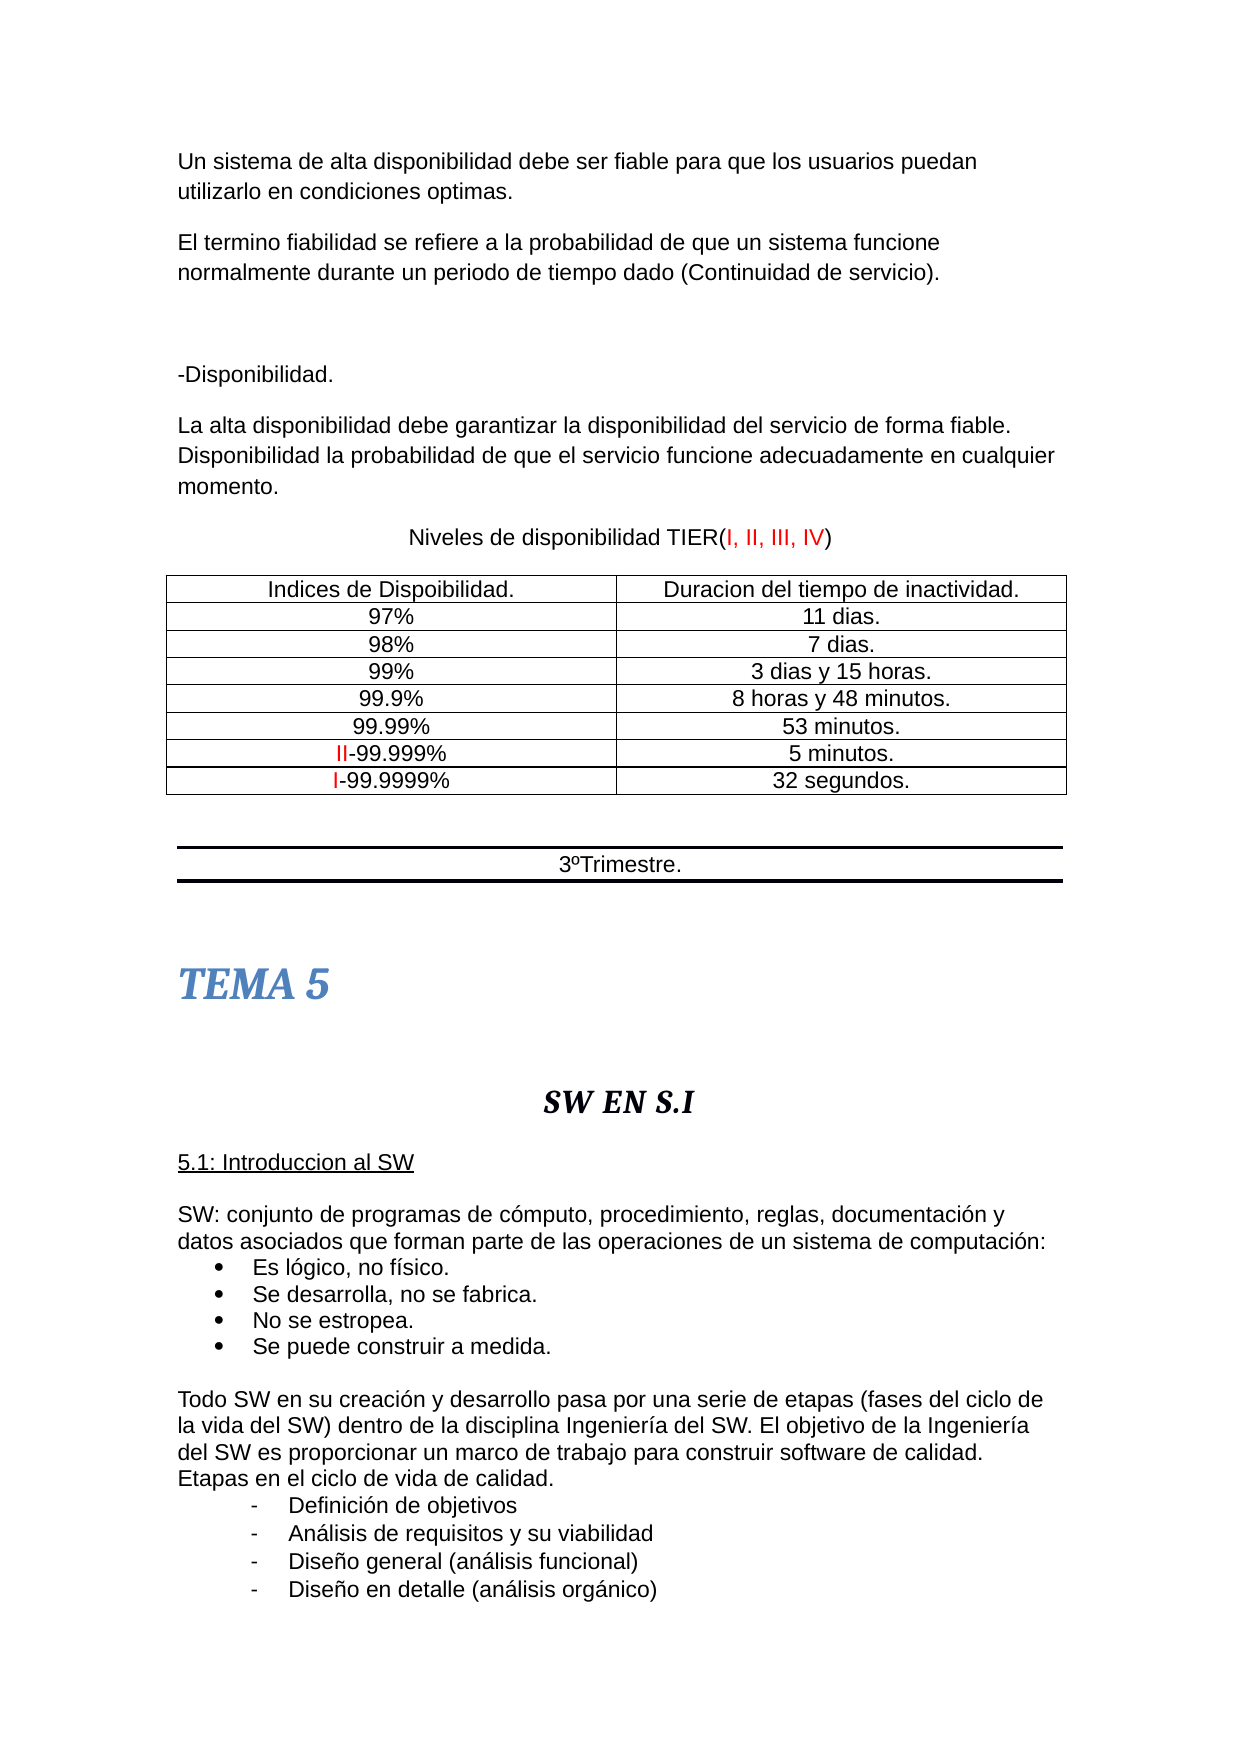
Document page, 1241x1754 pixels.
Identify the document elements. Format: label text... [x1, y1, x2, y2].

table_cell 99.99% [167, 713, 616, 739]
table_cell 53 minutos. [617, 713, 1066, 739]
table_header Duracion del tiempo de inactividad. [617, 576, 1066, 602]
text -Disponibilidad. [177, 361, 1063, 387]
text El termino fiabilidad se refiere a la probabilidad de que un sistema funcione normalmente durante un periodo de tiempo dado (Continuidad de servicio). [177, 229, 1063, 285]
table_cell 5 minutos. [617, 740, 1066, 766]
text Un sistema de alta disponibilidad debe ser fiable para que los usuarios puedan utilizarlo en condiciones optimas. [177, 148, 1063, 204]
table_cell 3 dias y 15 horas. [617, 658, 1066, 684]
text Etapas en el ciclo de vida de calidad. [177, 1465, 1063, 1491]
list Diseño general (análisis funcional) [251, 1547, 1063, 1575]
list Se puede construir a medida. [215, 1333, 1063, 1359]
list Análisis de requisitos y su viabilidad [251, 1519, 1063, 1547]
text Niveles de disponibilidad TIER(I, II, III, IV) [177, 524, 1063, 550]
text Todo SW en su creación y desarrollo pasa por una serie de etapas (fases del ciclo de la vida del SW) dentro de la disciplina Ingeniería del SW. El objetivo de la Ingeniería del SW es proporcionar un marco de trabajo para construir software de calidad. [177, 1386, 1063, 1465]
table_cell 98% [167, 631, 616, 657]
text La alta disponibilidad debe garantizar la disponibilidad del servicio de forma fiable. Disponibilidad la probabilidad de que el servicio funcione adecuadamente en cualquier momento. [177, 412, 1063, 499]
list No se estropea. [215, 1307, 1063, 1333]
table_cell 11 dias. [617, 603, 1066, 629]
table_cell II-99.999% [167, 740, 616, 766]
text 5.1: Introduccion al SW [177, 1149, 1063, 1175]
list Definición de objetivos [251, 1491, 1063, 1519]
text 3ºTrimestre. [177, 849, 1063, 879]
table_cell 97% [167, 603, 616, 629]
table_header Indices de Dispoibilidad. [167, 576, 616, 602]
list Se desarrolla, no se fabrica. [215, 1281, 1063, 1307]
table_cell I-99.9999% [167, 768, 616, 794]
text SW: conjunto de programas de cómputo, procedimiento, reglas, documentación y datos asociados que forman parte de las operaciones de un sistema de computación: [177, 1201, 1063, 1254]
list Es lógico, no físico. [215, 1254, 1063, 1281]
subtitle SW EN S.I [177, 1084, 1063, 1122]
table_cell 8 horas y 48 minutos. [617, 685, 1066, 712]
table_cell 7 dias. [617, 631, 1066, 657]
list Diseño en detalle (análisis orgánico) [251, 1575, 1063, 1603]
table_cell 32 segundos. [617, 768, 1066, 794]
subtitle TEMA 5 [177, 958, 1063, 1011]
table_cell 99% [167, 658, 616, 684]
table_cell 99.9% [167, 685, 616, 712]
